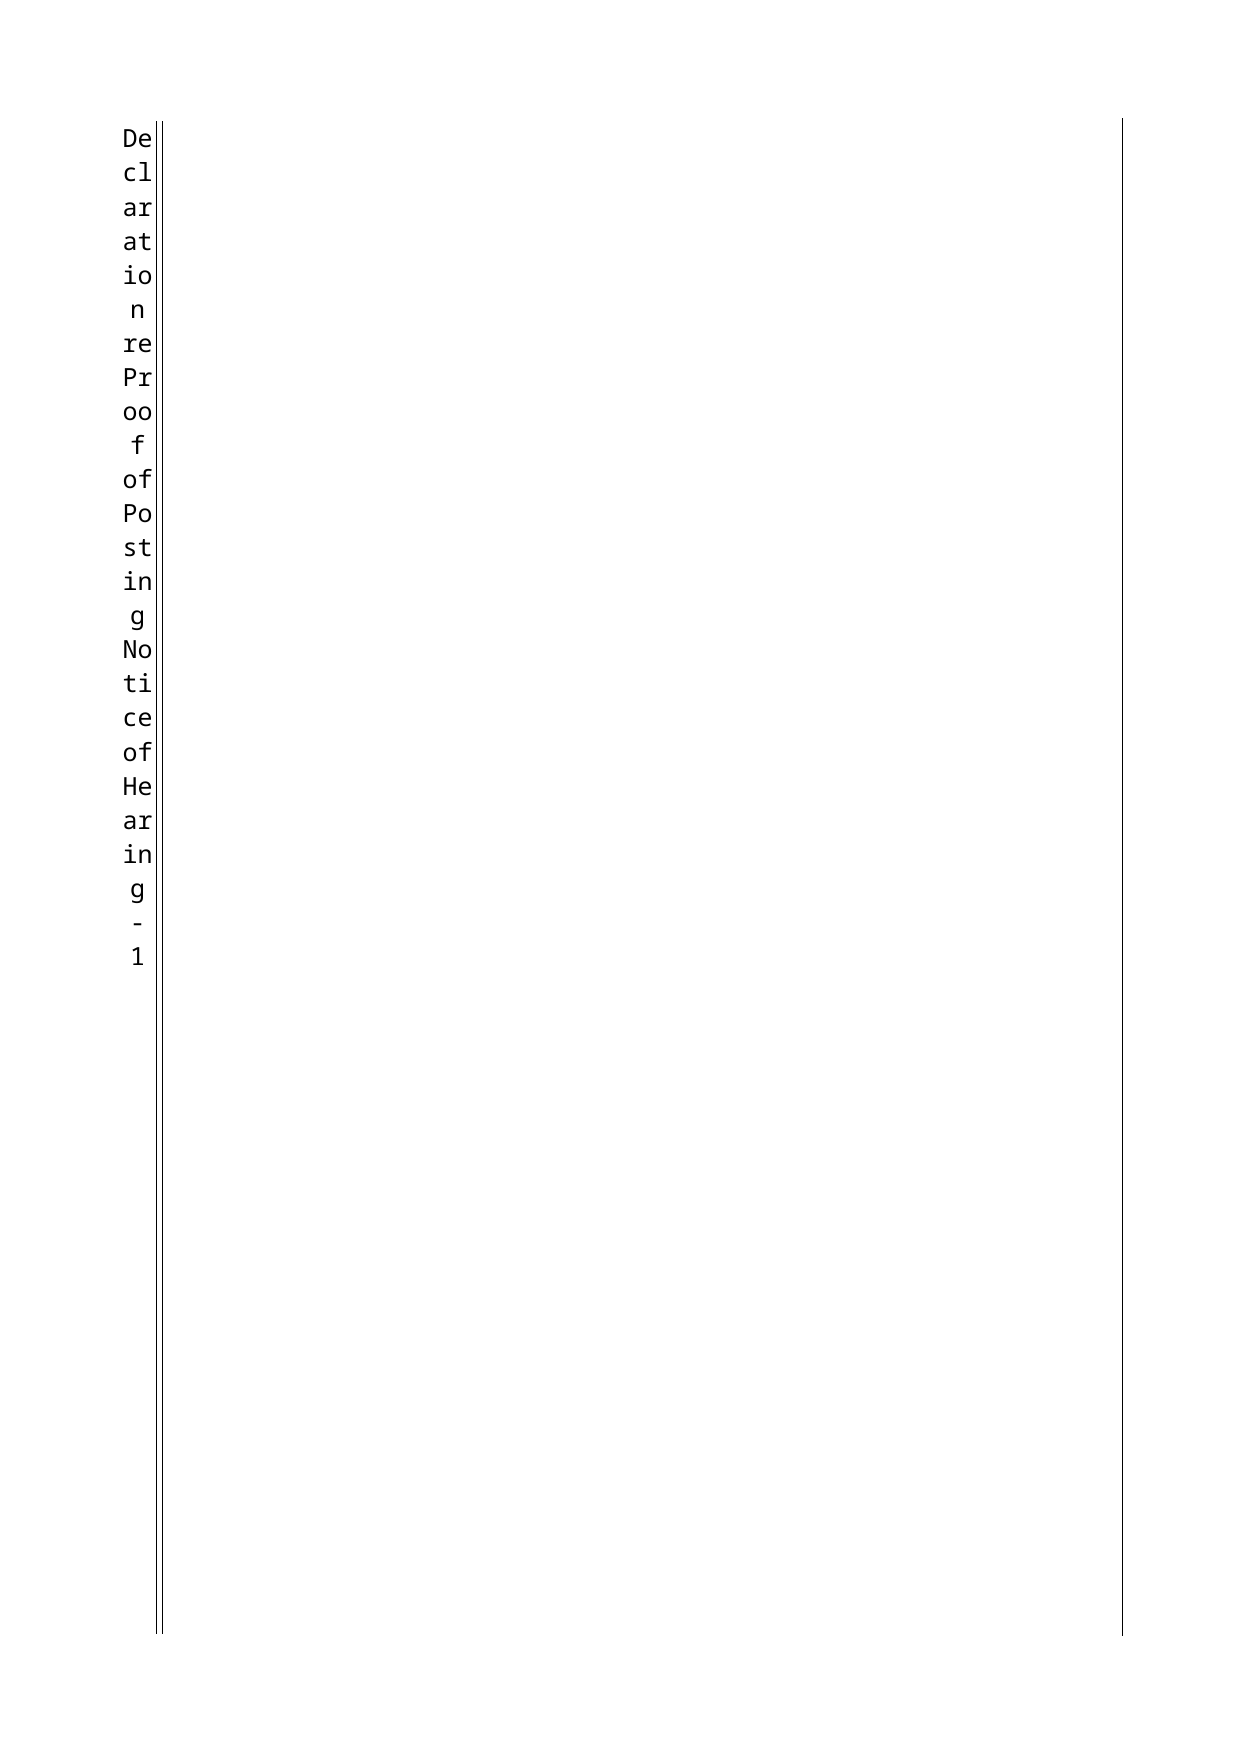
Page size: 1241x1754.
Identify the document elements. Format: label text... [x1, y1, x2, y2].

text Declaration re Proof of Posting Notice of Hearing - 1 [121, 121, 154, 973]
